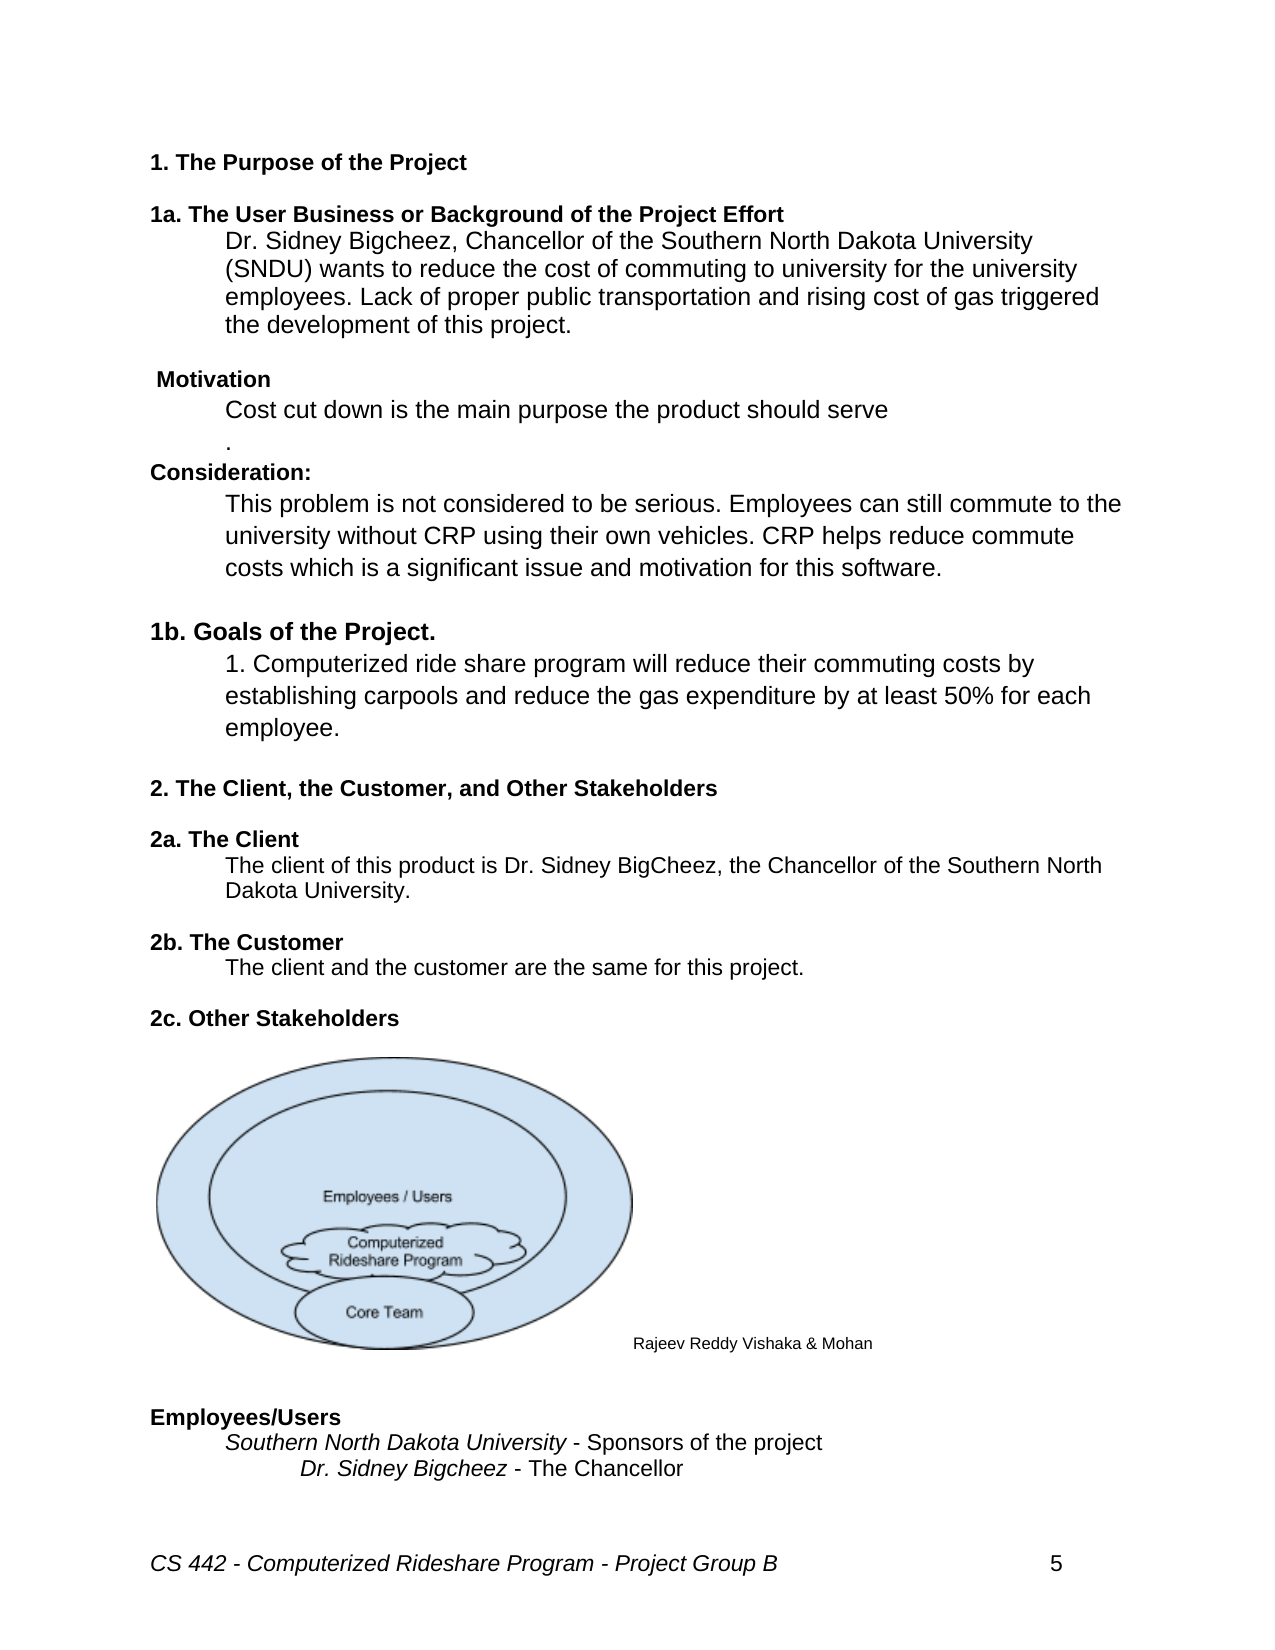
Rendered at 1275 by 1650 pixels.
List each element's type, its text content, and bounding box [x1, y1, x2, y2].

text Employees/Users [150, 1404, 1125, 1430]
text . [150, 428, 1125, 456]
text The client of this product is Dr. Sidney BigCheez, the Chancellor of the Southern North Dakota University. [225, 852, 1125, 903]
text Cost cut down is the main purpose the product should serve [150, 396, 1125, 424]
text 2. The Client, the Customer, and Other Stakeholders [150, 775, 1125, 801]
text 2b. The Customer [150, 929, 1125, 955]
text Dr. Sidney Bigcheez - The Chancellor [225, 1456, 1125, 1481]
text 1. The Purpose of the Project [150, 150, 1125, 176]
text Consideration: [150, 460, 1125, 486]
text 1. Computerized ride share program will reduce their commuting costs by establishing carpools and reduce the gas expenditure by at least 50% for each employee. [225, 650, 1125, 742]
text The client and the customer are the same for this project. [225, 955, 1125, 980]
text Southern North Dakota University - Sponsors of the project [150, 1430, 1125, 1456]
text 2c. Other Stakeholders [150, 1006, 1125, 1032]
text 1a. The User Business or Background of the Project Effort [150, 201, 1125, 227]
text Motivation [150, 366, 1125, 392]
text This problem is not considered to be serious. Employees can still commute to the university without CRP using their own vehicles. CRP helps reduce commute costs which is a significant issue and motivation for this software. [225, 489, 1125, 581]
picture [156, 1057, 633, 1350]
text 2a. The Client [150, 827, 1125, 852]
text Rajeev Reddy Vishaka & Mohan [150, 1057, 1125, 1353]
text Dr. Sidney Bigcheez, Chancellor of the Southern North Dakota University (SNDU) wants to reduce the cost of commuting to university for the university employees. Lack of proper public transportation and rising cost of gas triggered the development of this project. [225, 227, 1125, 338]
text 1b. Goals of the Project. [150, 618, 1125, 646]
